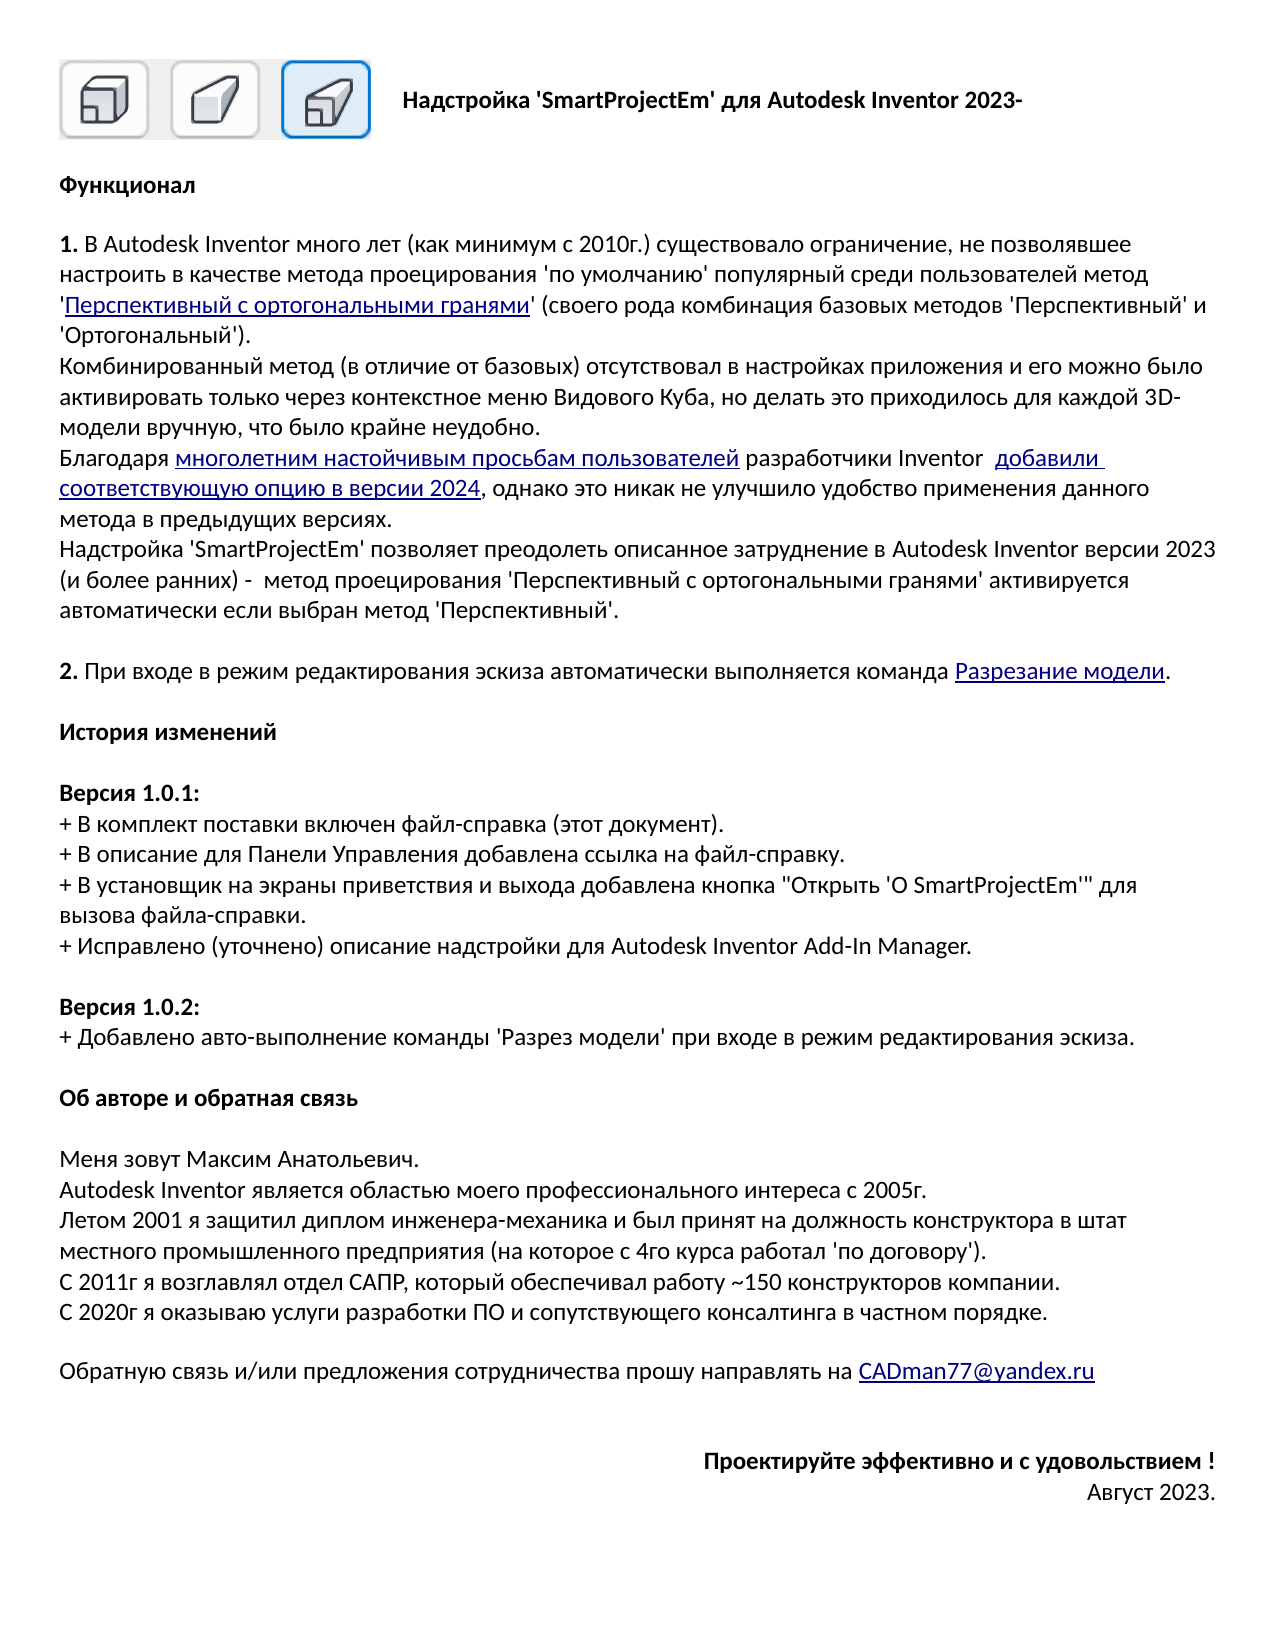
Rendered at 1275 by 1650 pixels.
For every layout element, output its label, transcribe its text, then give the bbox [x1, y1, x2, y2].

table_header [372, 59, 402, 140]
text Надстройка 'SmartProjectEm' позволяет преодолеть описанное затруднение в Autodesk Inventor версии 2023 (и более ранних) - метод проецирования 'Перспективный с ортогональными гранями' активируется автоматически если выбран метод 'Перспективный'. [59, 533, 1216, 625]
text С 2011г я возглавлял отдел САПР, который обеспечивал работу ~150 конструкторов компании. [59, 1266, 1216, 1296]
text Меня зовут Максим Анатольевич. [59, 1144, 1216, 1174]
text Август 2023. [59, 1476, 1216, 1506]
picture [59, 59, 372, 140]
text Обратную связь и/или предложения сотрудничества прошу направлять на CADman77@yandex.ru [59, 1356, 1216, 1386]
text Autodesk Inventor является областью моего профессионального интереса с 2005г. [59, 1174, 1216, 1205]
text + В описание для Панели Управления добавлена ссылка на файл-справку. [59, 838, 1216, 869]
text + В комплект поставки включен файл-справка (этот документ). [59, 808, 1216, 838]
text 2. При входе в режим редактирования эскиза автоматически выполняется команда Разрезание модели. [59, 655, 1216, 686]
text + В установщик на экраны приветствия и выхода добавлена кнопка "Открыть 'О SmartProjectEm'" для вызова файла-справки. [59, 869, 1216, 930]
text Проектируйте эффективно и с удовольствием ! [59, 1445, 1216, 1476]
text + Исправлено (уточнено) описание надстройки для Autodesk Inventor Add-In Manager. [59, 930, 1216, 961]
text Благодаря многолетним настойчивым просьбам пользователей разработчики Inventor добавили соответствующую опцию в версии 2024, однако это никак не улучшило удобство применения данного метода в предыдущих версиях. [59, 442, 1216, 533]
text Функционал [59, 169, 1216, 199]
text С 2020г я оказываю услуги разработки ПО и сопутствующего консалтинга в частном порядке. [59, 1296, 1216, 1327]
text Летом 2001 я защитил диплом инженера-механика и был принят на должность конструктора в штат местного промышленного предприятия (на которое с 4го курса работал 'по договору'). [59, 1205, 1216, 1266]
text Об авторе и обратная связь [59, 1083, 1216, 1113]
text Версия 1.0.2: [59, 991, 1216, 1022]
table_header Надстройка 'SmartProjectEm' для Autodesk Inventor 2023- [403, 59, 1215, 140]
text Версия 1.0.1: [59, 777, 1216, 808]
text Комбинированный метод (в отличие от базовых) отсутствовал в настройках приложения и его можно было активировать только через контекстное меню Видового Куба, но делать это приходилось для каждой 3D-модели вручную, что было крайне неудобно. [59, 350, 1216, 442]
text История изменений [59, 716, 1216, 747]
text + Добавлено авто-выполнение команды 'Разрез модели' при входе в режим редактирования эскиза. [59, 1022, 1216, 1052]
text 1. В Autodesk Inventor много лет (как минимум с 2010г.) существовало ограничение, не позволявшее настроить в качестве метода проецирования 'по умолчанию' популярный среди пользователей метод 'Перспективный с ортогональными гранями' (своего рода комбинация базовых методов 'Перспективный' и 'Ортогональный'). [59, 228, 1216, 350]
